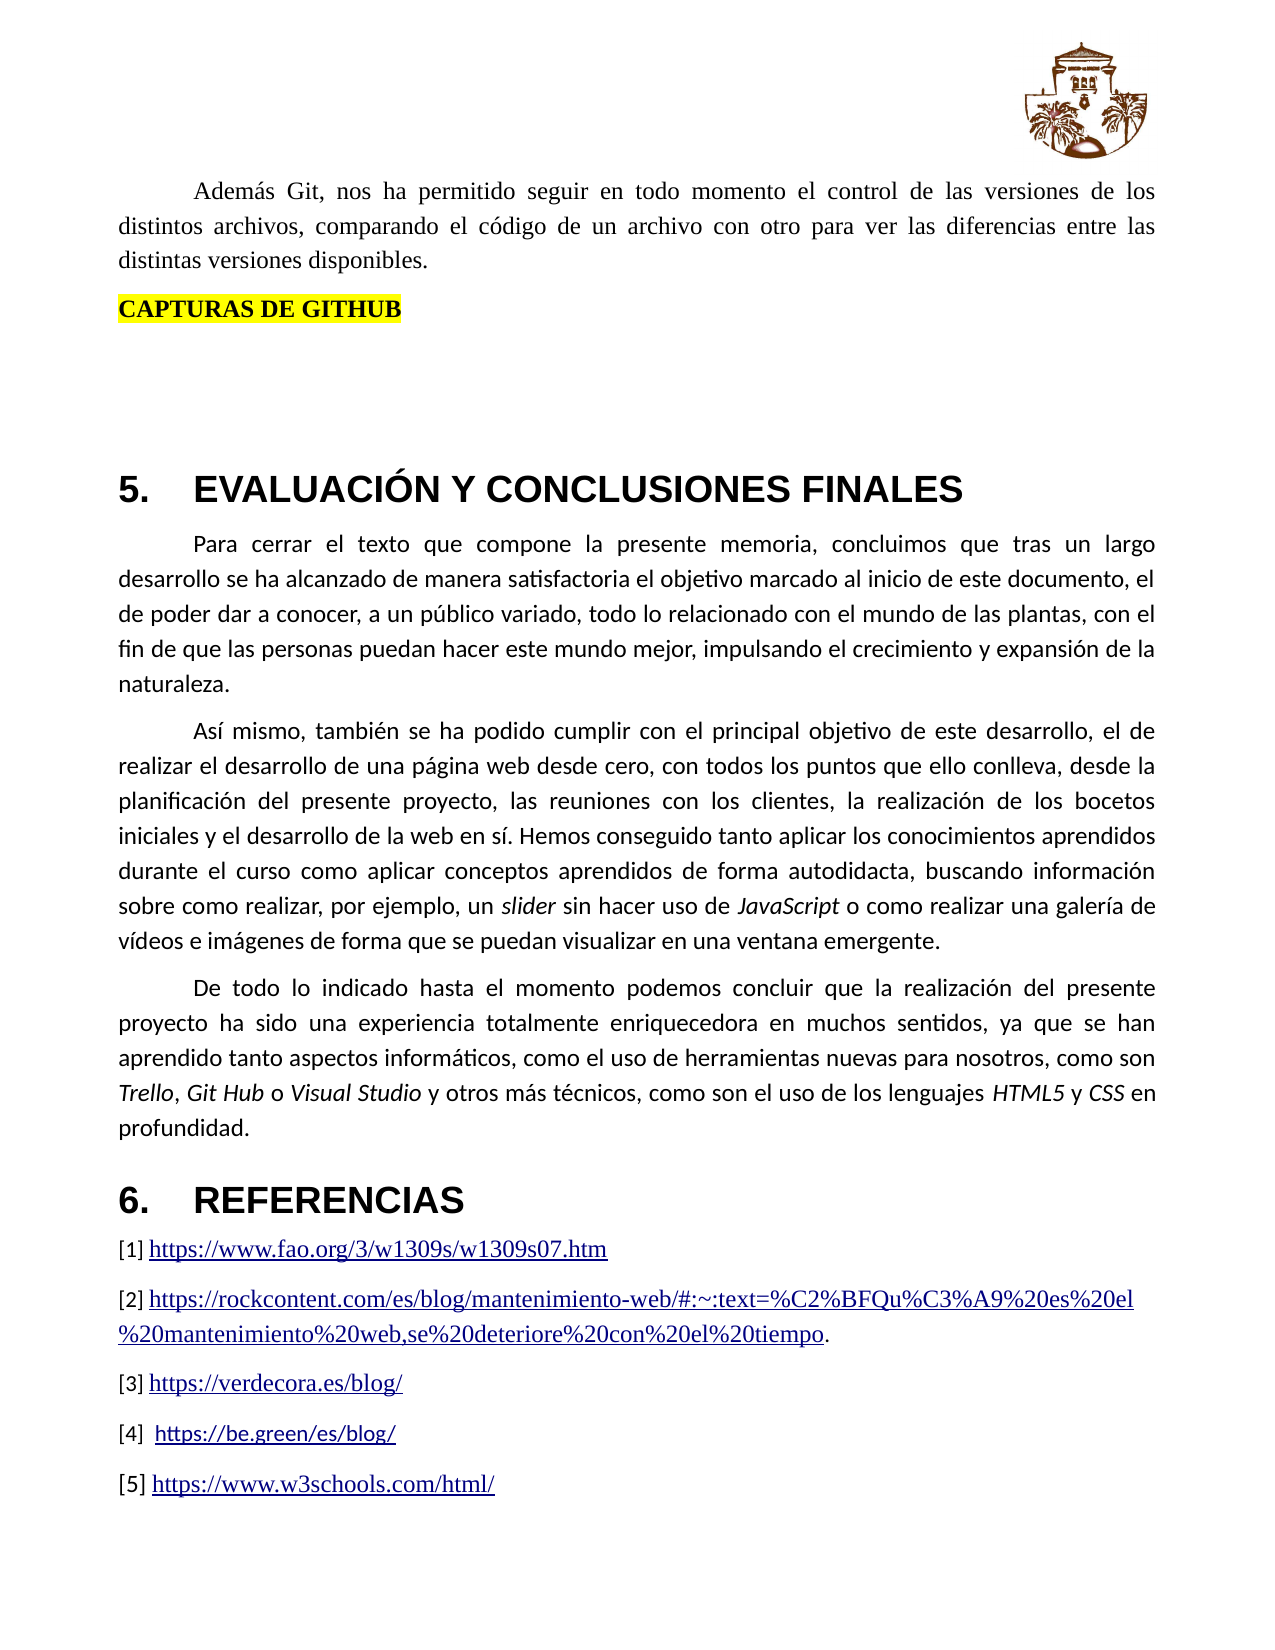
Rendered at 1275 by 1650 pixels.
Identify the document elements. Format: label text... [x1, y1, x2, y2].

text Así mismo, también se ha podido cumplir con el principal objetivo de este desarrollo, el de realizar el desarrollo de una página web desde cero, con todos los puntos que ello conlleva, desde la planificación del presente proyecto, las reuniones con los clientes, la realización de los bocetos iniciales y el desarrollo de la web en sí. Hemos conseguido tanto aplicar los conocimientos aprendidos durante el curso como aplicar conceptos aprendidos de forma autodidacta, buscando información sobre como realizar, por ejemplo, un slider sin hacer uso de JavaScript o como realizar una galería de vídeos e imágenes de forma que se puedan visualizar en una ventana emergente. [118, 716, 1157, 956]
subtitle EVALUACIÓN Y CONCLUSIONES FINALES [118, 467, 1157, 510]
text [1] https://www.fao.org/3/w1309s/w1309s07.htm [118, 1234, 1157, 1263]
text CAPTURAS DE GITHUB [118, 294, 1157, 323]
text Para cerrar el texto que compone la presente memoria, concluimos que tras un largo desarrollo se ha alcanzado de manera satisfactoria el objetivo marcado al inicio de este documento, el de poder dar a conocer, a un público variado, todo lo relacionado con el mundo de las plantas, con el fin de que las personas puedan hacer este mundo mejor, impulsando el crecimiento y expansión de la naturaleza. [118, 529, 1157, 699]
text [4] https://be.green/es/blog/ [118, 1417, 1157, 1448]
text [5] https://www.w3schools.com/html/ [118, 1468, 1157, 1499]
text [2] https://rockcontent.com/es/blog/mantenimiento-web/#:~:text=%C2%BFQu%C3%A9%20es%20el%20mantenimiento%20web,se%20deteriore%20con%20el%20tiempo. [118, 1284, 1157, 1348]
text [3] https://verdecora.es/blog/ [118, 1368, 1157, 1397]
subtitle REFERENCIAS [118, 1178, 1157, 1222]
picture [1014, 30, 1158, 175]
text Además Git, nos ha permitido seguir en todo momento el control de las versiones de los distintos archivos, comparando el código de un archivo con otro para ver las diferencias entre las distintas versiones disponibles. [118, 176, 1157, 274]
text De todo lo indicado hasta el momento podemos concluir que la realización del presente proyecto ha sido una experiencia totalmente enriquecedora en muchos sentidos, ya que se han aprendido tanto aspectos informáticos, como el uso de herramientas nuevas para nosotros, como son Trello, Git Hub o Visual Studio y otros más técnicos, como son el uso de los lenguajes HTML5 y CSS en profundidad. [118, 972, 1157, 1143]
